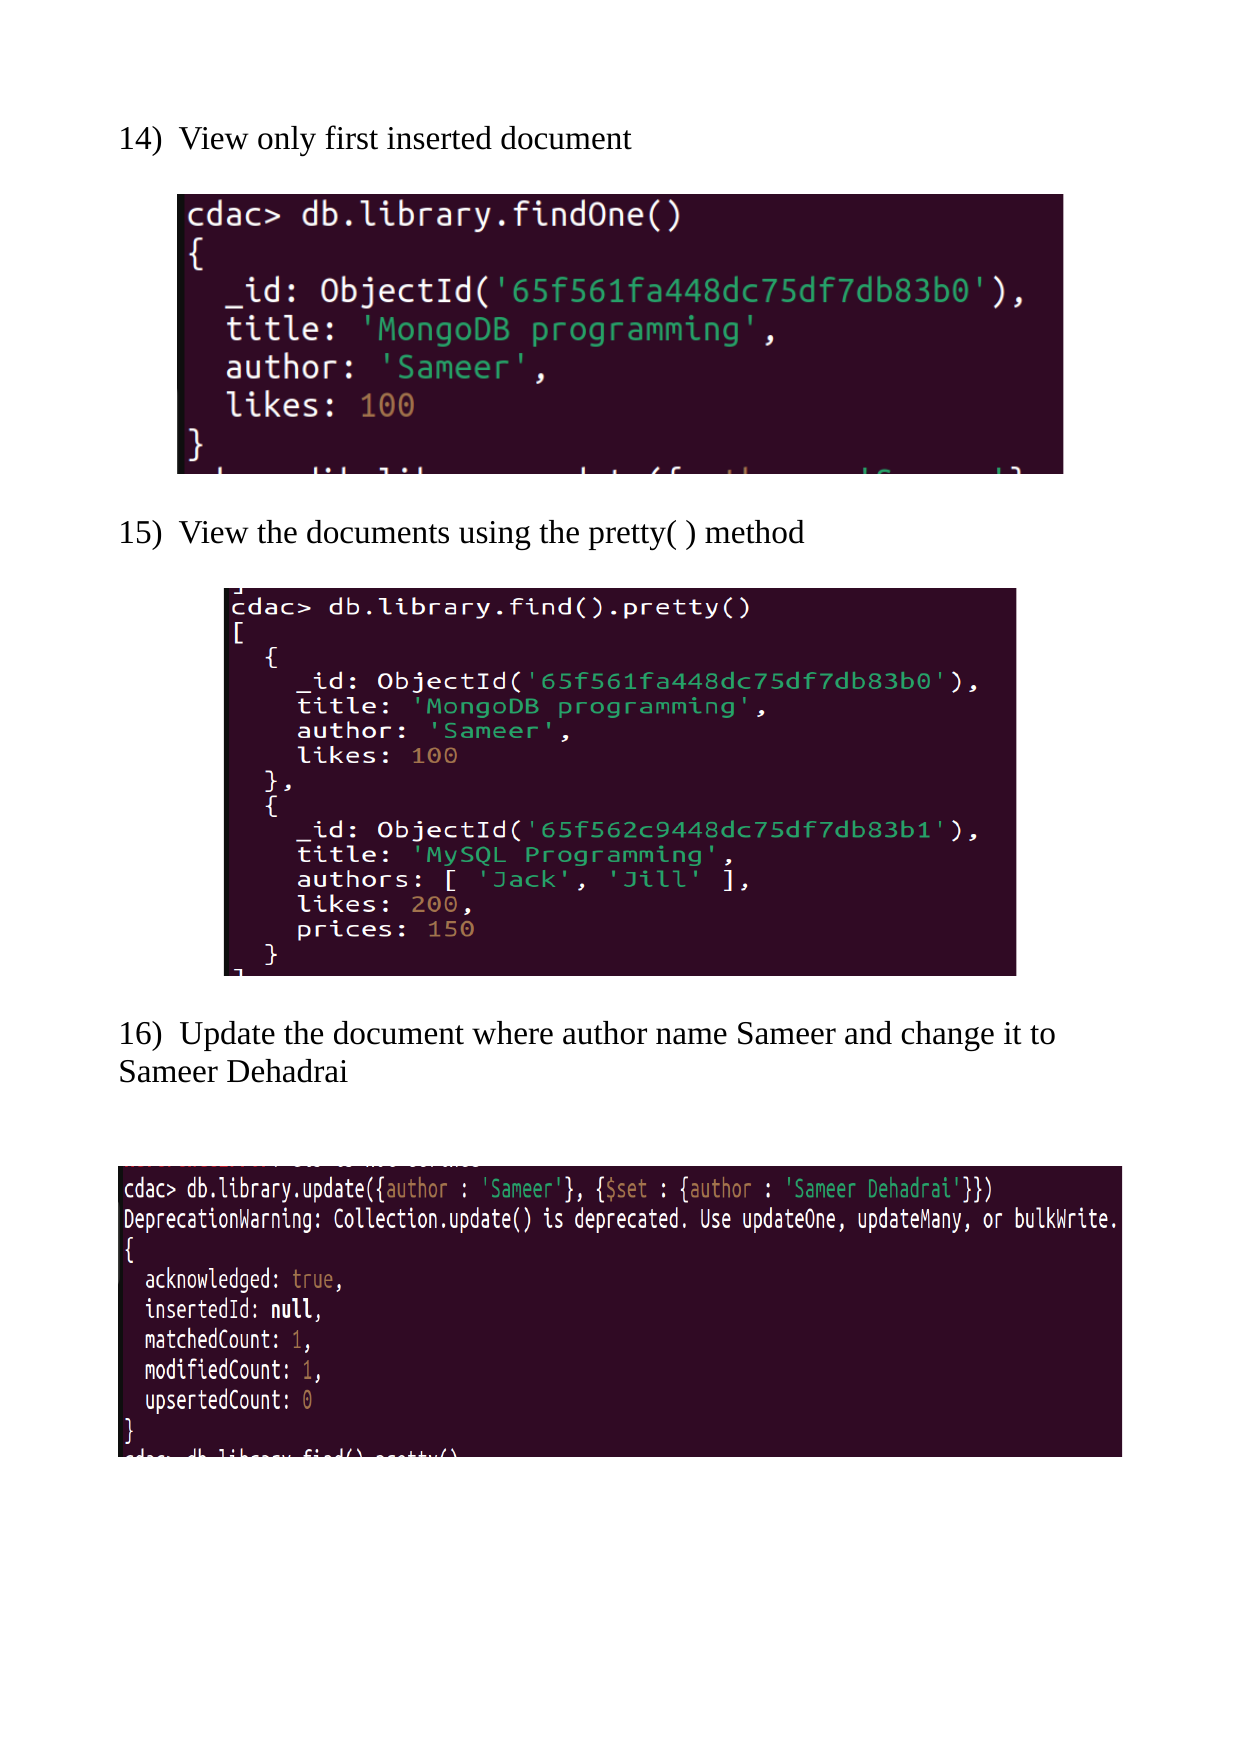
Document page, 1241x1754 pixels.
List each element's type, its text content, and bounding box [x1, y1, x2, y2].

text 16) Update the document where author name Sameer and change it to Sameer Dehadrai [118, 1013, 1122, 1090]
picture [223, 588, 1017, 976]
picture [177, 194, 1064, 474]
text 14) View only first inserted document [118, 118, 1122, 156]
text 15) View the documents using the pretty( ) method [118, 512, 1122, 550]
picture [118, 1166, 1123, 1457]
